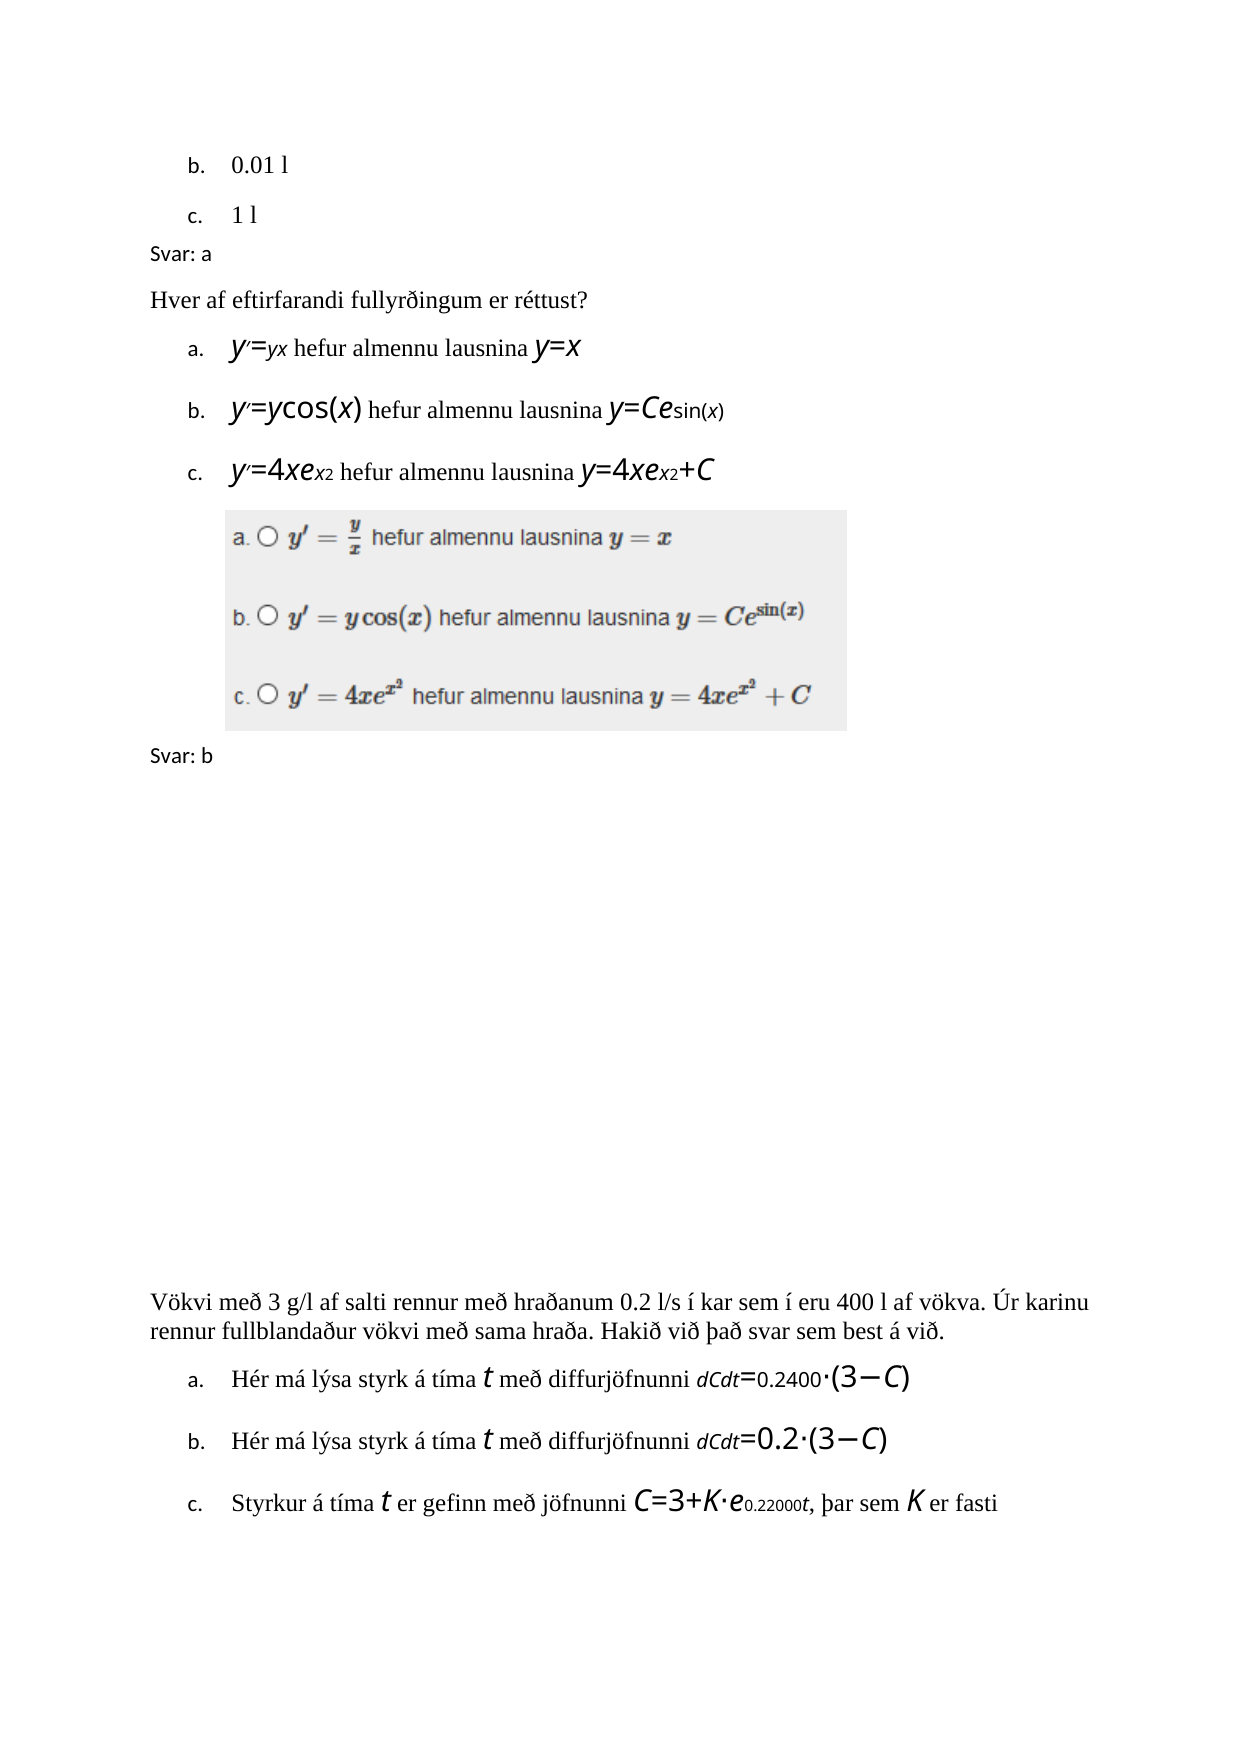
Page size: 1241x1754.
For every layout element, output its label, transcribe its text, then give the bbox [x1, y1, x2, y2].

picture [225, 510, 847, 731]
list y′=4xex2 hefur almennu lausnina y=4xex2+C [187, 448, 1090, 489]
text Svar: b [150, 741, 1090, 769]
list y′=ycos(x) hefur almennu lausnina y=Cesin(x) [187, 386, 1090, 427]
list 0.01 l [187, 150, 1090, 179]
list Hér má lýsa styrk á tíma t með diffurjöfnunni dCdt=0.2⋅(3−C) [187, 1417, 1090, 1458]
list Hér má lýsa styrk á tíma t með diffurjöfnunni dCdt=0.2400⋅(3−C) [187, 1355, 1090, 1396]
list Styrkur á tíma t er gefinn með jöfnunni C=3+K⋅e0.22000t, þar sem K er fasti [187, 1479, 1090, 1520]
text Hver af eftirfarandi fullyrðingum er réttust? [150, 285, 1090, 314]
text Svar: a [150, 239, 1090, 267]
list y′=yx hefur almennu lausnina y=x [187, 324, 1090, 365]
text Vökvi með 3 g/l af salti rennur með hraðanum 0.2 l/s í kar sem í eru 400 l af vökva. Úr karinu rennur fullblandaður vökvi með sama hraða. Hakið við það svar sem best á við. [150, 1287, 1090, 1344]
list 1 l [187, 200, 1090, 229]
